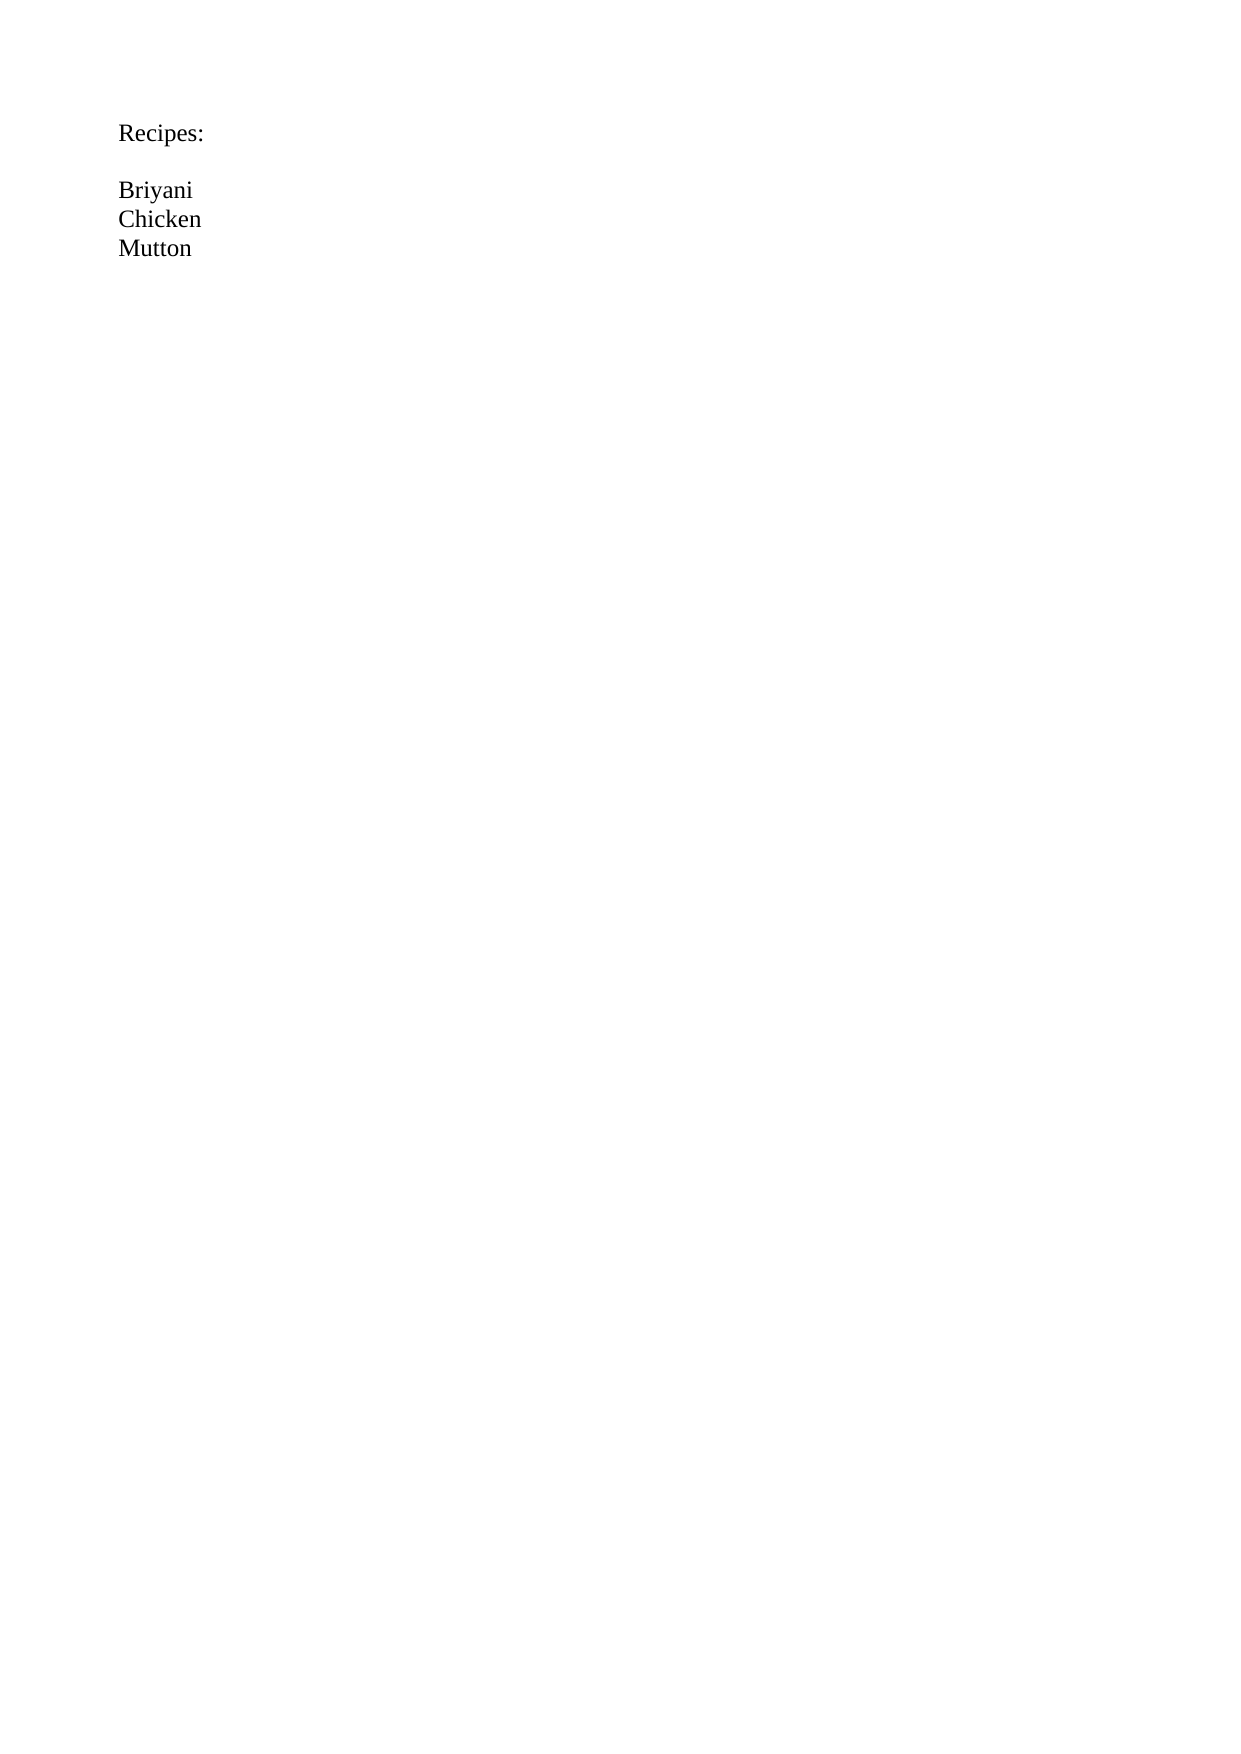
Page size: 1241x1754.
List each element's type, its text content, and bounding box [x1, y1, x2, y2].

text Recipes: [118, 118, 1122, 147]
text Mutton [118, 233, 1122, 262]
text Chicken [118, 204, 1122, 233]
text Briyani [118, 176, 1122, 204]
